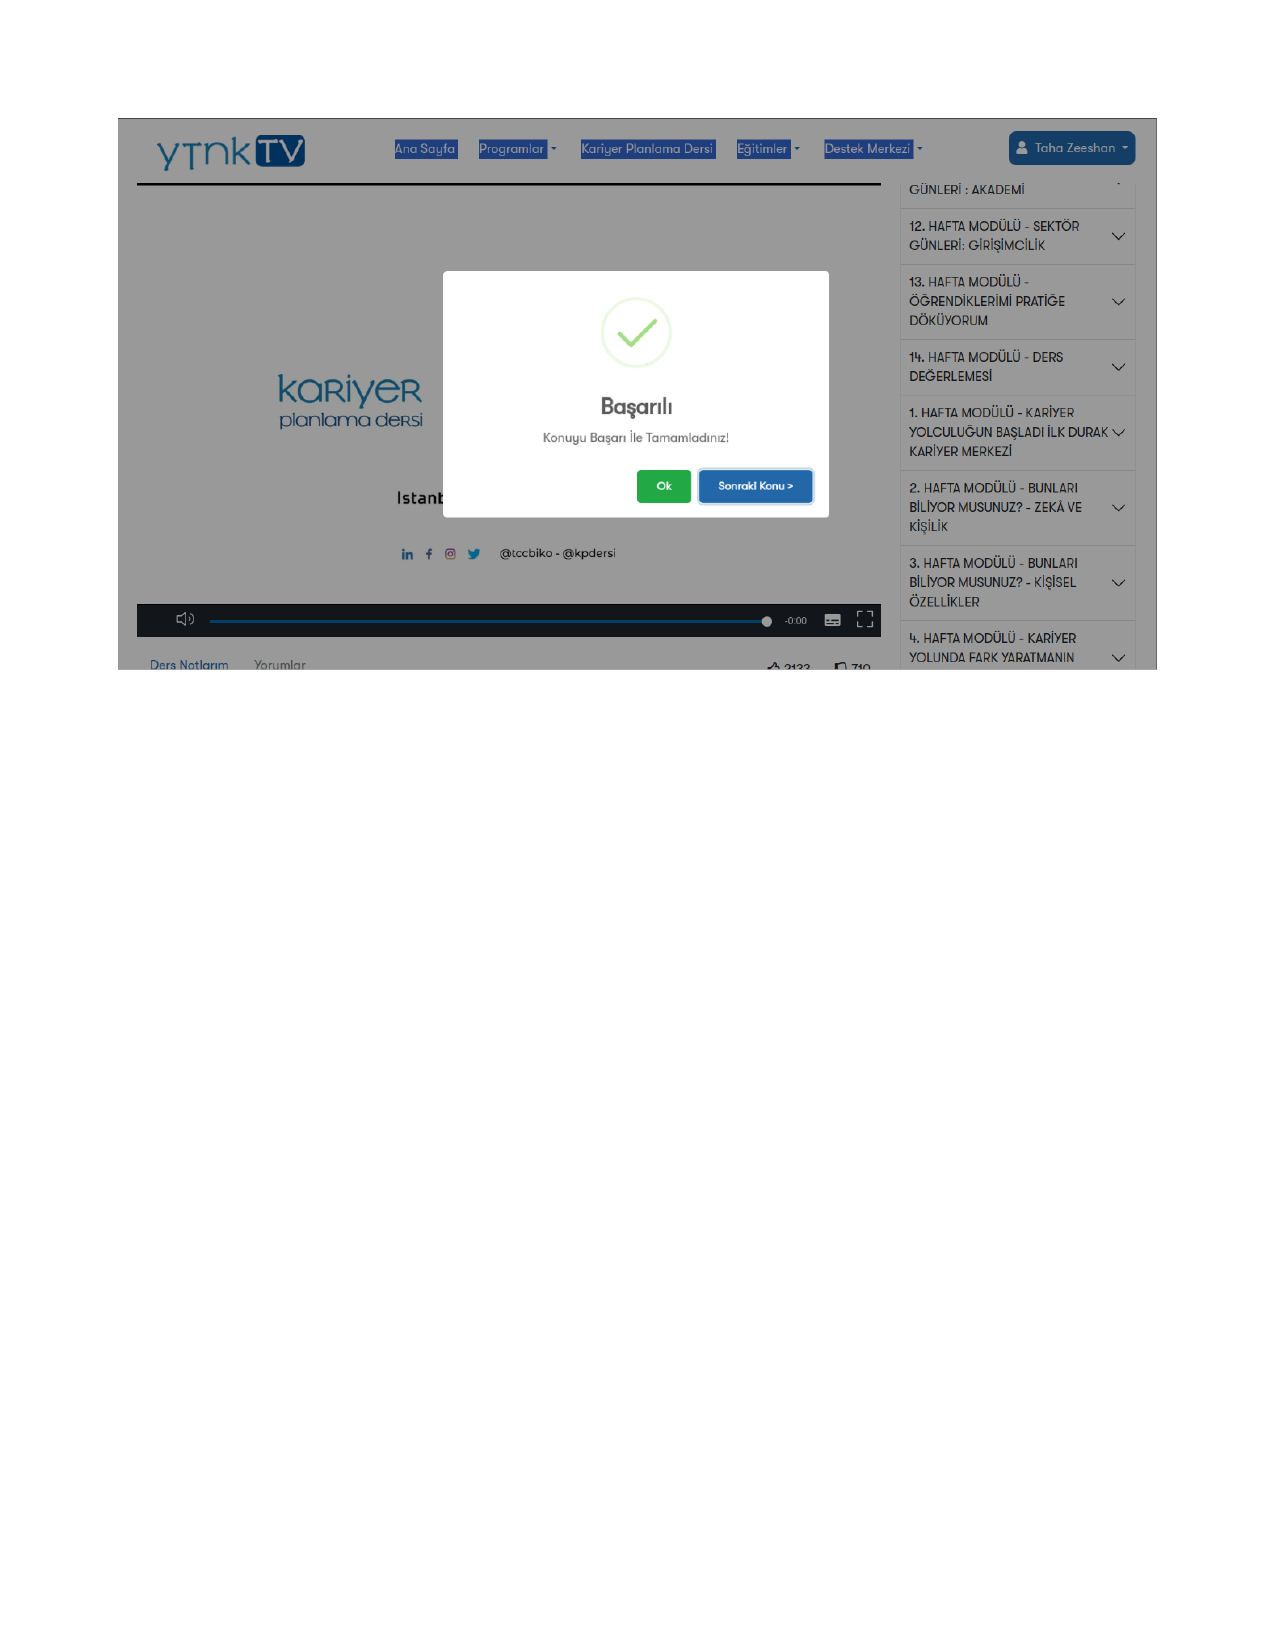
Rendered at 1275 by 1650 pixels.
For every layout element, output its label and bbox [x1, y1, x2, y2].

picture [118, 118, 1157, 741]
